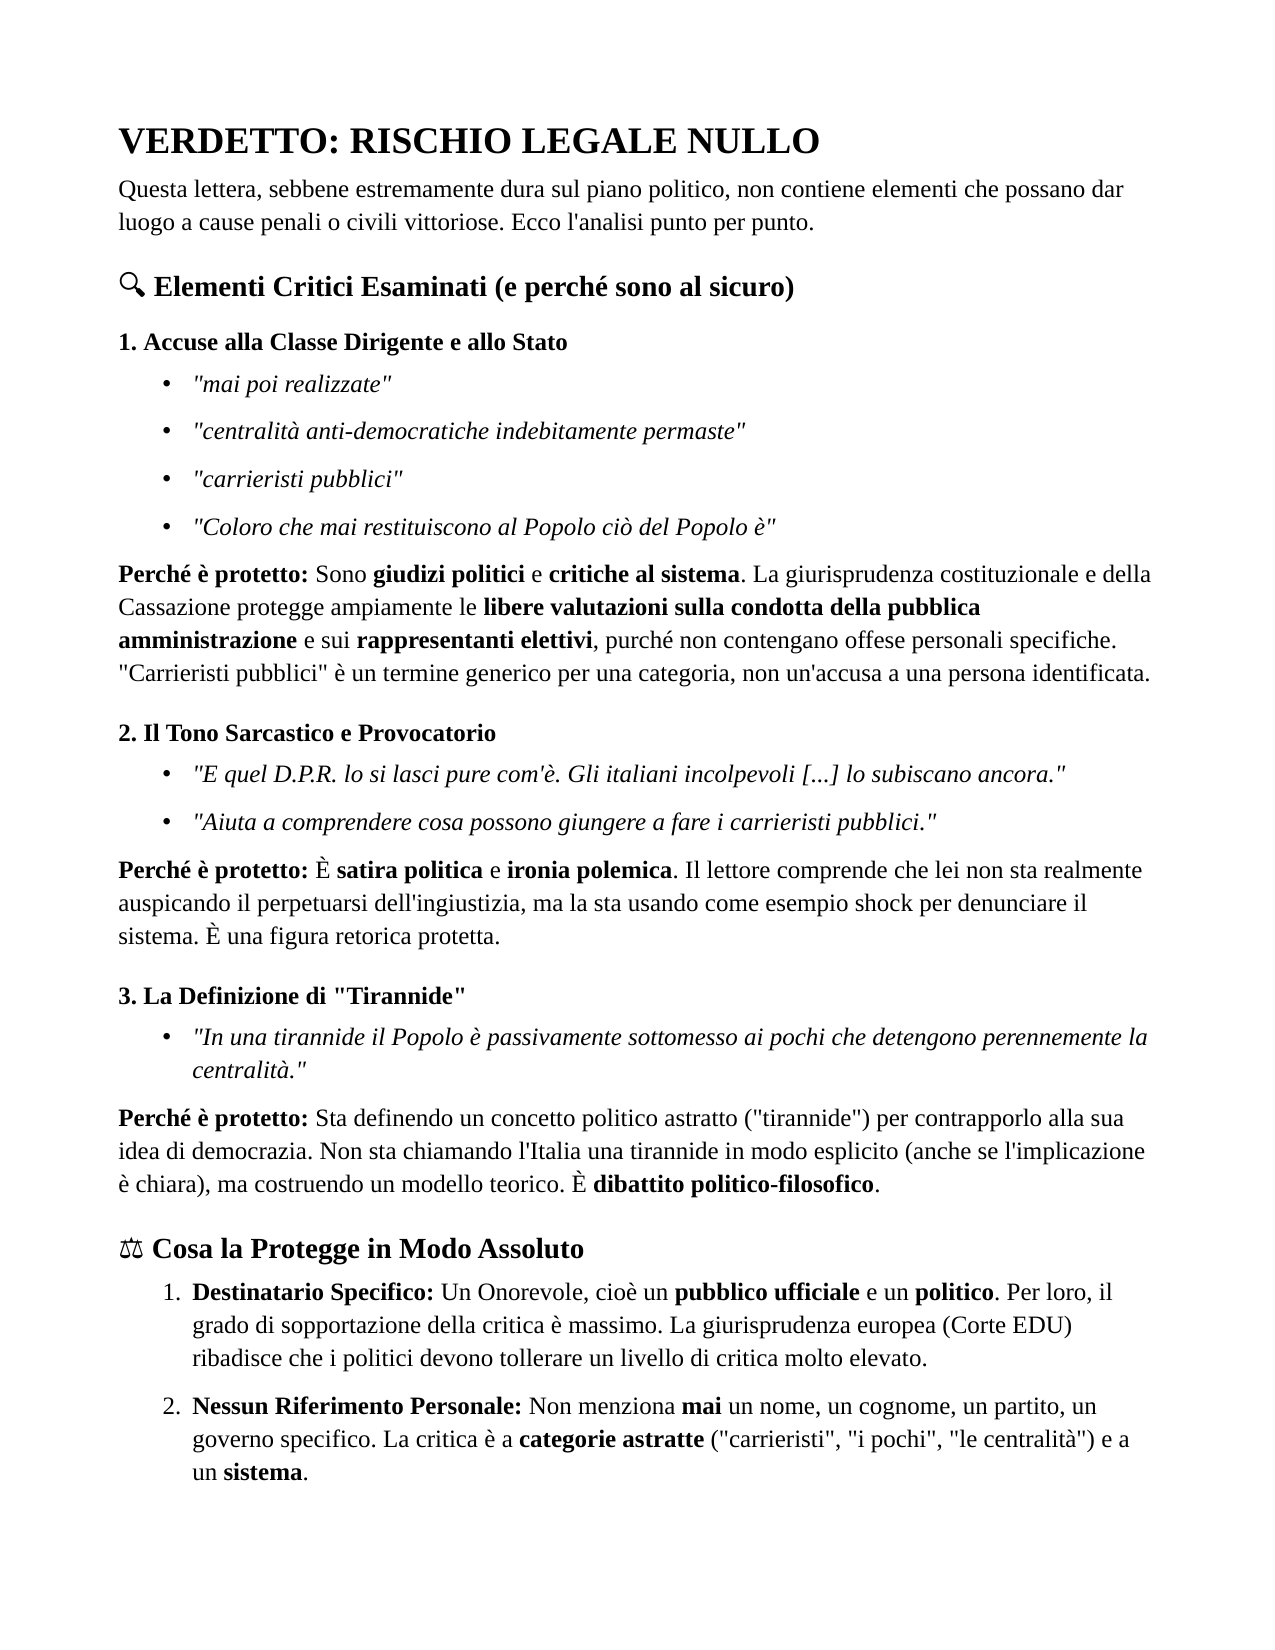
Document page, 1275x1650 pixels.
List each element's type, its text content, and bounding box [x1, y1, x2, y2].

subtitle 1. Accuse alla Classe Dirigente e allo Stato [118, 327, 1157, 356]
list Destinatario Specifico: Un Onorevole, cioè un pubblico ufficiale e un politico. Per loro, il grado di sopportazione della critica è massimo. La giurisprudenza europea (Corte EDU) ribadisce che i politici devono tollerare un livello di critica molto elevato. [162, 1277, 1157, 1372]
list Nessun Riferimento Personale: Non menziona mai un nome, un cognome, un partito, un governo specifico. La critica è a categorie astratte ("carrieristi", "i pochi", "le centralità") e a un sistema. [162, 1391, 1157, 1486]
list "In una tirannide il Popolo è passivamente sottomesso ai pochi che detengono perennemente la centralità." [162, 1022, 1157, 1084]
subtitle VERDETTO: RISCHIO LEGALE NULLO [118, 118, 1157, 161]
subtitle 3. La Definizione di "Tirannide" [118, 981, 1157, 1010]
subtitle 2. Il Tono Sarcastico e Provocatorio [118, 718, 1157, 747]
text Perché è protetto: È satira politica e ironia polemica. Il lettore comprende che lei non sta realmente auspicando il perpetuarsi dell'ingiustizia, ma la sta usando come esempio shock per denunciare il sistema. È una figura retorica protetta. [118, 855, 1157, 949]
list "mai poi realizzate" [162, 369, 1157, 397]
text Perché è protetto: Sta definendo un concetto politico astratto ("tirannide") per contrapporlo alla sua idea di democrazia. Non sta chiamando l'Italia una tirannide in modo esplicito (anche se l'implicazione è chiara), ma costruendo un modello teorico. È dibattito politico-filosofico. [118, 1103, 1157, 1198]
text Perché è protetto: Sono giudizi politici e critiche al sistema. La giurisprudenza costituzionale e della Cassazione protegge ampiamente le libere valutazioni sulla condotta della pubblica amministrazione e sui rappresentanti elettivi, purché non contengano offese personali specifiche. "Carrieristi pubblici" è un termine generico per una categoria, non un'accusa a una persona identificata. [118, 559, 1157, 687]
subtitle ⚖️ Cosa la Protegge in Modo Assoluto [118, 1231, 1157, 1264]
text Questa lettera, sebbene estremamente dura sul piano politico, non contiene elementi che possano dar luogo a cause penali o civili vittoriose. Ecco l'analisi punto per punto. [118, 174, 1157, 236]
list "carrieristi pubblici" [162, 464, 1157, 493]
subtitle 🔍 Elementi Critici Esaminati (e perché sono al sicuro) [118, 269, 1157, 302]
list "centralità anti-democratiche indebitamente permaste" [162, 416, 1157, 445]
list "Coloro che mai restituiscono al Popolo ciò del Popolo è" [162, 512, 1157, 540]
list "Aiuta a comprendere cosa possono giungere a fare i carrieristi pubblici." [162, 807, 1157, 836]
list "E quel D.P.R. lo si lasci pure com'è. Gli italiani incolpevoli [...] lo subiscano ancora." [162, 759, 1157, 788]
